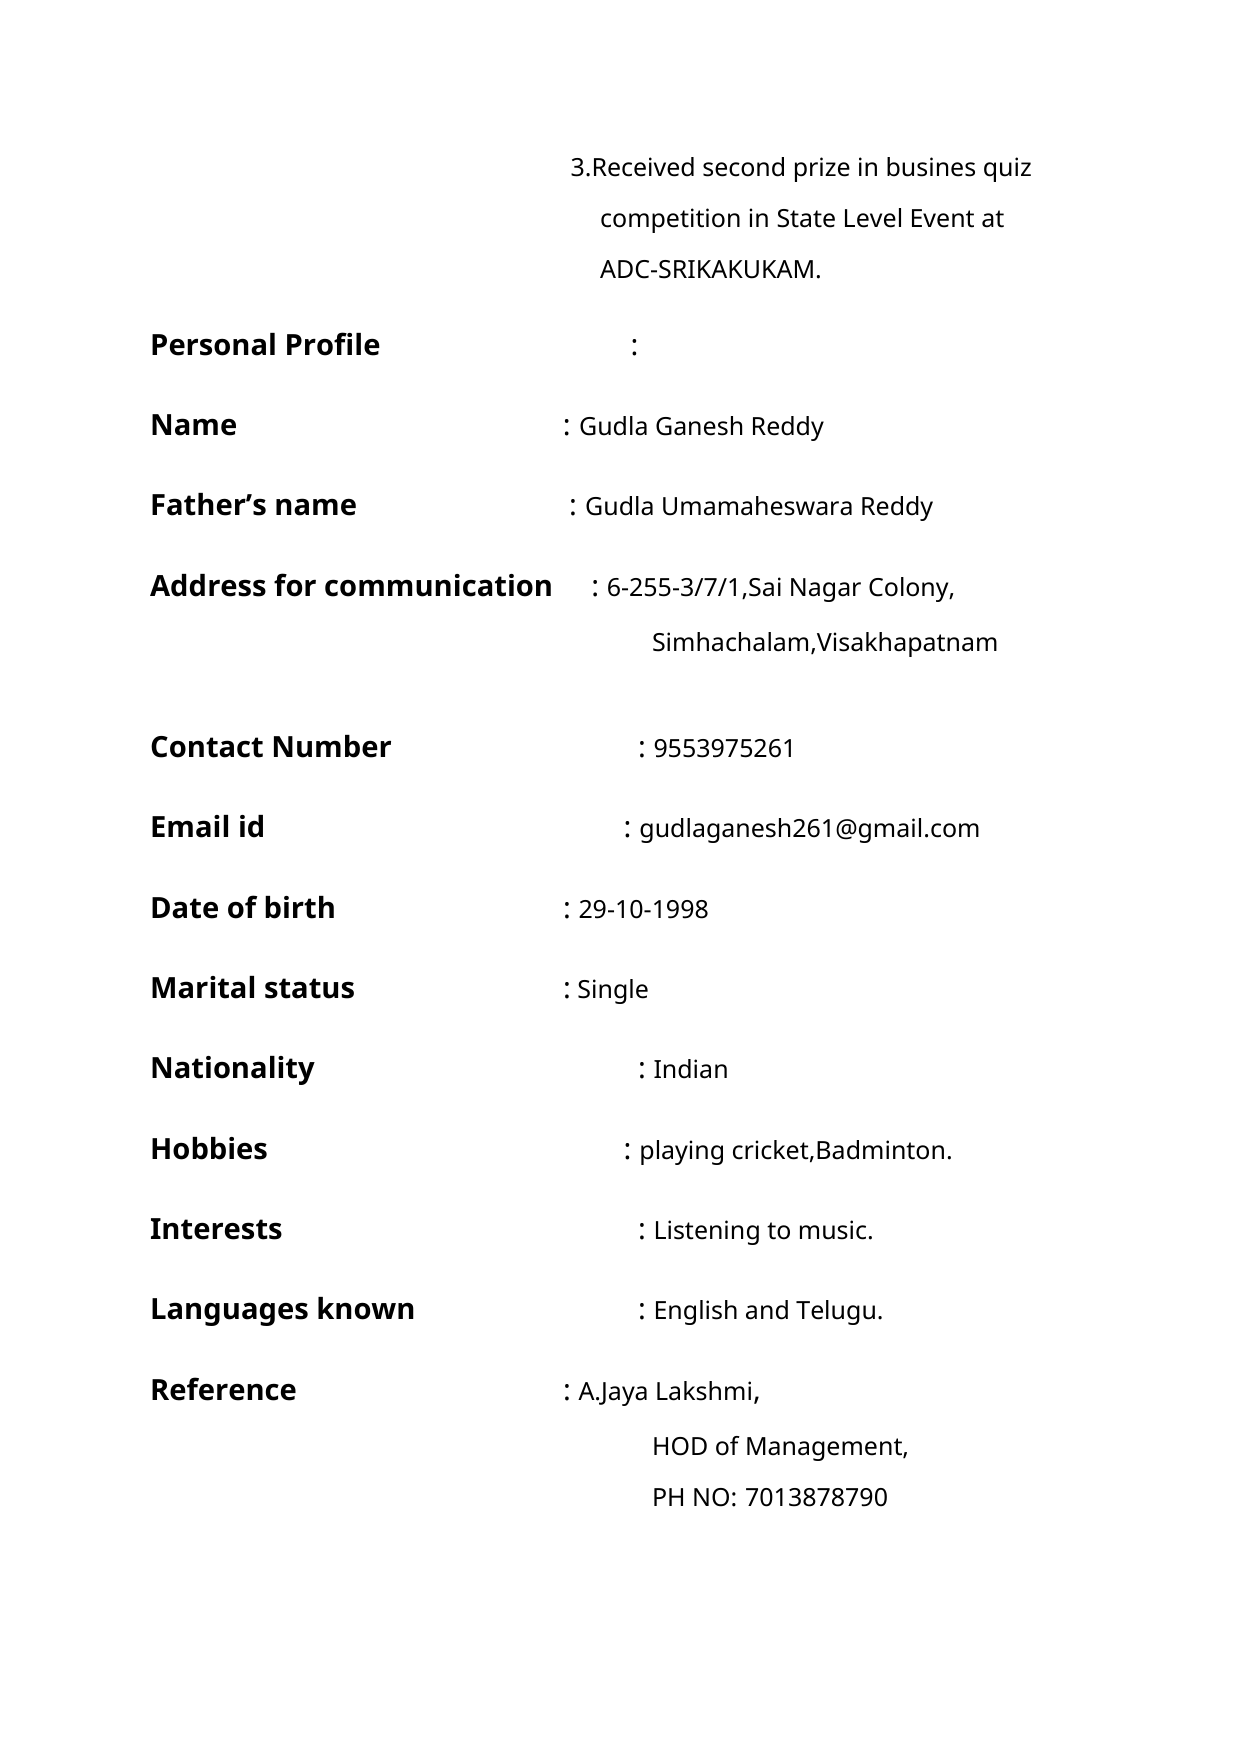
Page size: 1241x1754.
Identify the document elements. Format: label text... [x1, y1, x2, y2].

text PH NO: 7013878790 [150, 1479, 1090, 1513]
text Languages known : English and Telugu. [150, 1289, 1090, 1328]
text Reference : A.Jaya Lakshmi, [150, 1369, 1090, 1409]
text Personal Profile : [150, 324, 1090, 364]
text 3.Received second prize in busines quiz competition in State Level Event at ADC-SRIKAKUKAM. [525, 150, 1090, 286]
text Marital status : Single [150, 967, 1090, 1007]
text Address for communication : 6-255-3/7/1,Sai Nagar Colony, [150, 565, 1090, 604]
text Hobbies : playing cricket,Badminton. [150, 1128, 1090, 1168]
text Email id : gudlaganesh261@gmail.com [150, 807, 1090, 846]
text Nationality : Indian [150, 1048, 1090, 1087]
text Interests : Listening to music. [150, 1208, 1090, 1248]
text Date of birth : 29-10-1998 [150, 887, 1090, 927]
text Simhachalam,Visakhapatnam [150, 624, 1090, 658]
text Contact Number : 9553975261 [150, 726, 1090, 766]
text HOD of Management, [150, 1428, 1090, 1462]
text Father’s name : Gudla Umamaheswara Reddy [150, 484, 1090, 524]
text Name : Gudla Ganesh Reddy [150, 404, 1090, 444]
